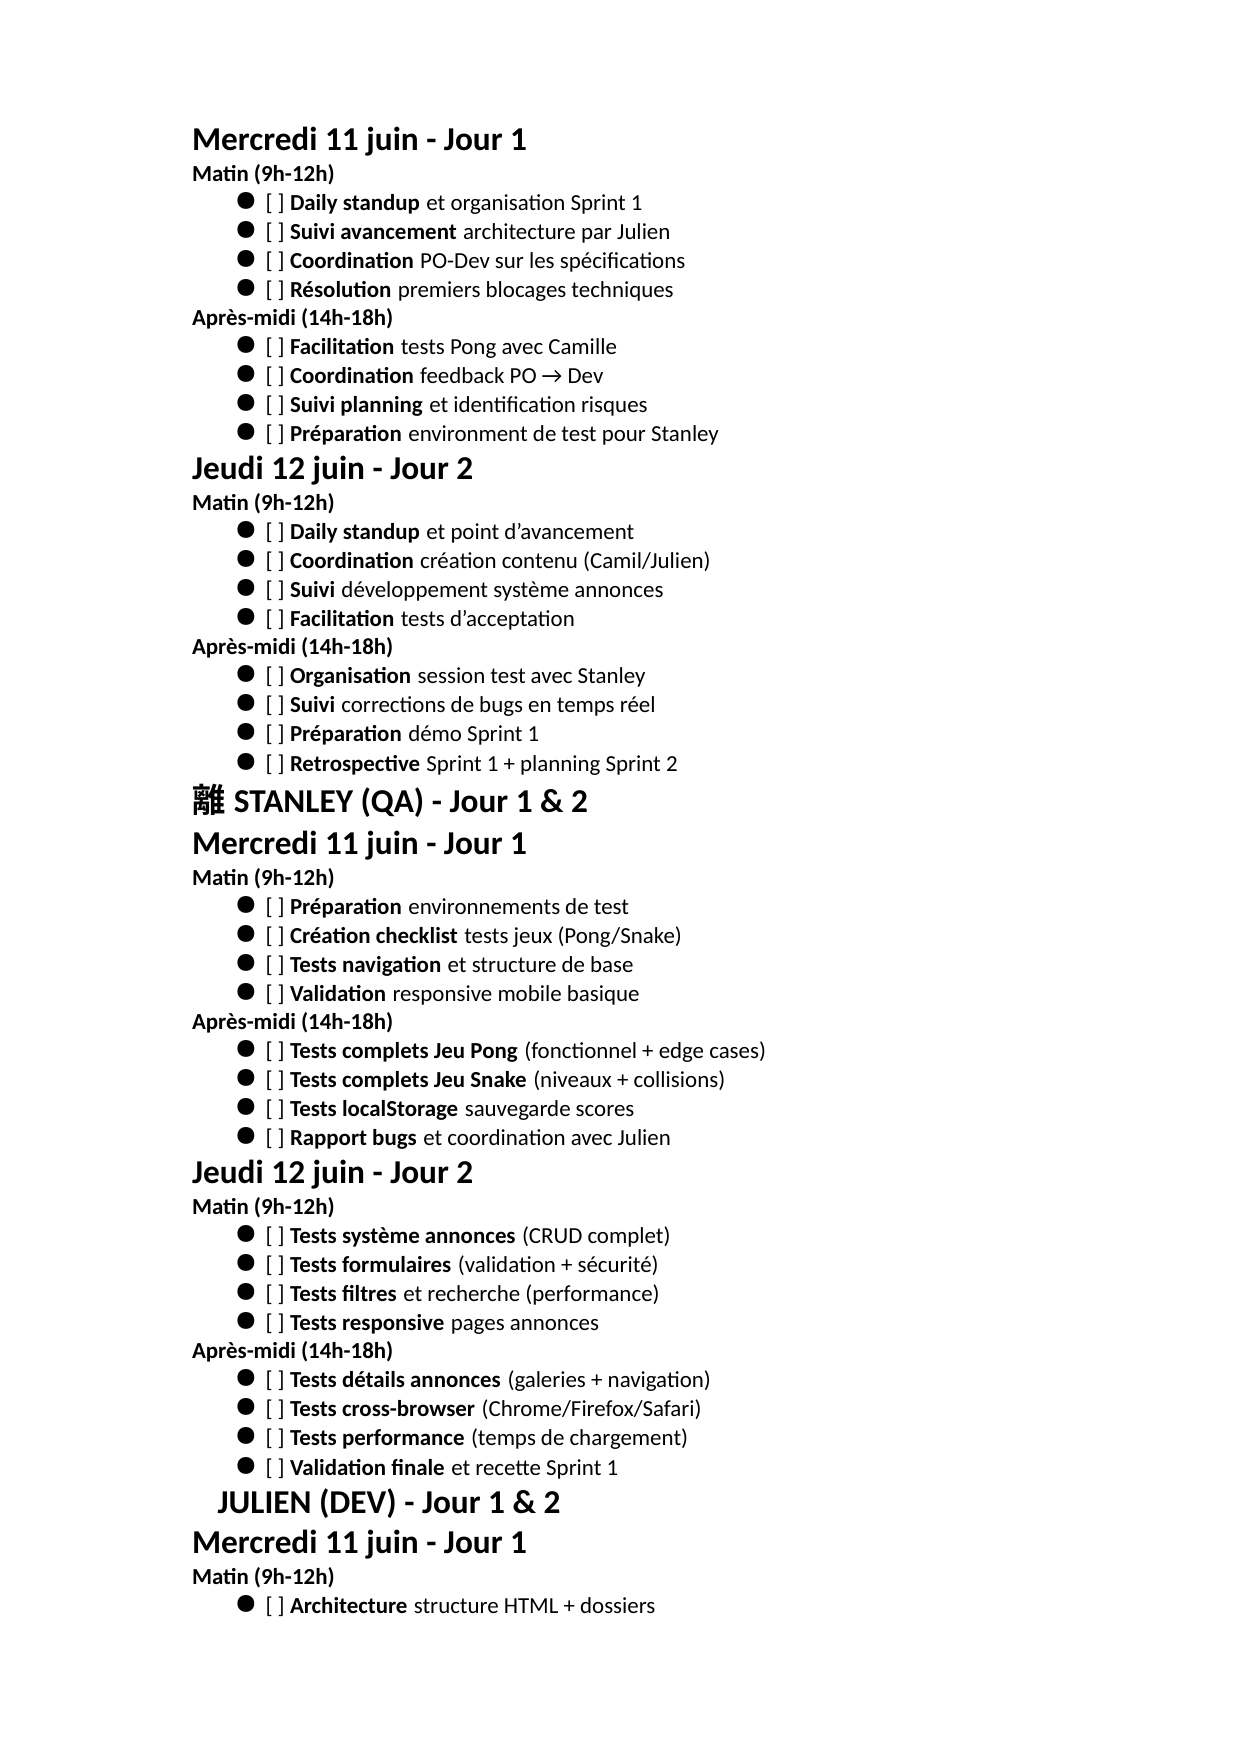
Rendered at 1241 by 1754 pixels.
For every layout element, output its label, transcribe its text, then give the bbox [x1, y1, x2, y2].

list Matin (9h-12h) [162, 1562, 1122, 1590]
list [ ] Tests navigation et structure de base [236, 949, 1122, 978]
list Mercredi 11 juin - Jour 1 [162, 118, 1122, 159]
list [ ] Validation responsive mobile basique [236, 978, 1122, 1007]
list [ ] Tests complets Jeu Pong (fonctionnel + edge cases) [236, 1035, 1122, 1064]
list Mercredi 11 juin - Jour 1 [162, 822, 1122, 863]
list [ ] Facilitation tests Pong avec Camille [236, 331, 1122, 360]
list Matin (9h-12h) [162, 863, 1122, 891]
list [ ] Préparation démo Sprint 1 [236, 718, 1122, 748]
list Matin (9h-12h) [162, 488, 1122, 516]
list [ ] Suivi avancement architecture par Julien [236, 216, 1122, 245]
list [ ] Organisation session test avec Stanley [236, 660, 1122, 689]
list Après-midi (14h-18h) [162, 1336, 1122, 1364]
list [ ] Tests performance (temps de chargement) [236, 1422, 1122, 1452]
list [ ] Tests responsive pages annonces [236, 1307, 1122, 1336]
list [ ] Tests cross-browser (Chrome/Firefox/Safari) [236, 1393, 1122, 1422]
list [ ] Suivi développement système annonces [236, 574, 1122, 603]
list Matin (9h-12h) [162, 159, 1122, 187]
list Jeudi 12 juin - Jour 2 [162, 1151, 1122, 1192]
list Après-midi (14h-18h) [162, 1007, 1122, 1035]
list [ ] Préparation environment de test pour Stanley [236, 418, 1122, 447]
list [ ] Daily standup et point d’avancement [236, 516, 1122, 545]
list [ ] Tests système annonces (CRUD complet) [236, 1220, 1122, 1249]
list [ ] Tests filtres et recherche (performance) [236, 1278, 1122, 1307]
list [ ] Résolution premiers blocages techniques [236, 274, 1122, 303]
list [ ] Tests localStorage sauvegarde scores [236, 1093, 1122, 1122]
list [ ] Coordination feedback PO → Dev [236, 360, 1122, 389]
list Après-midi (14h-18h) [162, 303, 1122, 331]
list [ ] Coordination PO-Dev sur les spécifications [236, 245, 1122, 274]
list [ ] Architecture structure HTML + dossiers [236, 1590, 1122, 1619]
list [ ] Rapport bugs et coordination avec Julien [236, 1122, 1122, 1151]
list [ ] Coordination création contenu (Camil/Julien) [236, 545, 1122, 574]
list [ ] Retrospective Sprint 1 + planning Sprint 2 [236, 748, 1122, 777]
list [ ] Tests formulaires (validation + sécurité) [236, 1249, 1122, 1278]
list Après-midi (14h-18h) [162, 632, 1122, 660]
list [ ] Tests complets Jeu Snake (niveaux + collisions) [236, 1064, 1122, 1093]
list Matin (9h-12h) [162, 1192, 1122, 1220]
list [ ] Suivi planning et identification risques [236, 389, 1122, 418]
list [ ] Daily standup et organisation Sprint 1 [236, 187, 1122, 216]
list [ ] Suivi corrections de bugs en temps réel [236, 689, 1122, 718]
list Mercredi 11 juin - Jour 1 [162, 1521, 1122, 1562]
list [ ] Tests détails annonces (galeries + navigation) [236, 1364, 1122, 1393]
list 離 STANLEY (QA) - Jour 1 & 2 [162, 777, 1122, 822]
list  JULIEN (DEV) - Jour 1 & 2 [162, 1481, 1122, 1521]
list [ ] Facilitation tests d’acceptation [236, 603, 1122, 632]
list Jeudi 12 juin - Jour 2 [162, 447, 1122, 488]
list [ ] Création checklist tests jeux (Pong/Snake) [236, 920, 1122, 949]
list [ ] Validation finale et recette Sprint 1 [236, 1452, 1122, 1481]
list [ ] Préparation environnements de test [236, 891, 1122, 920]
